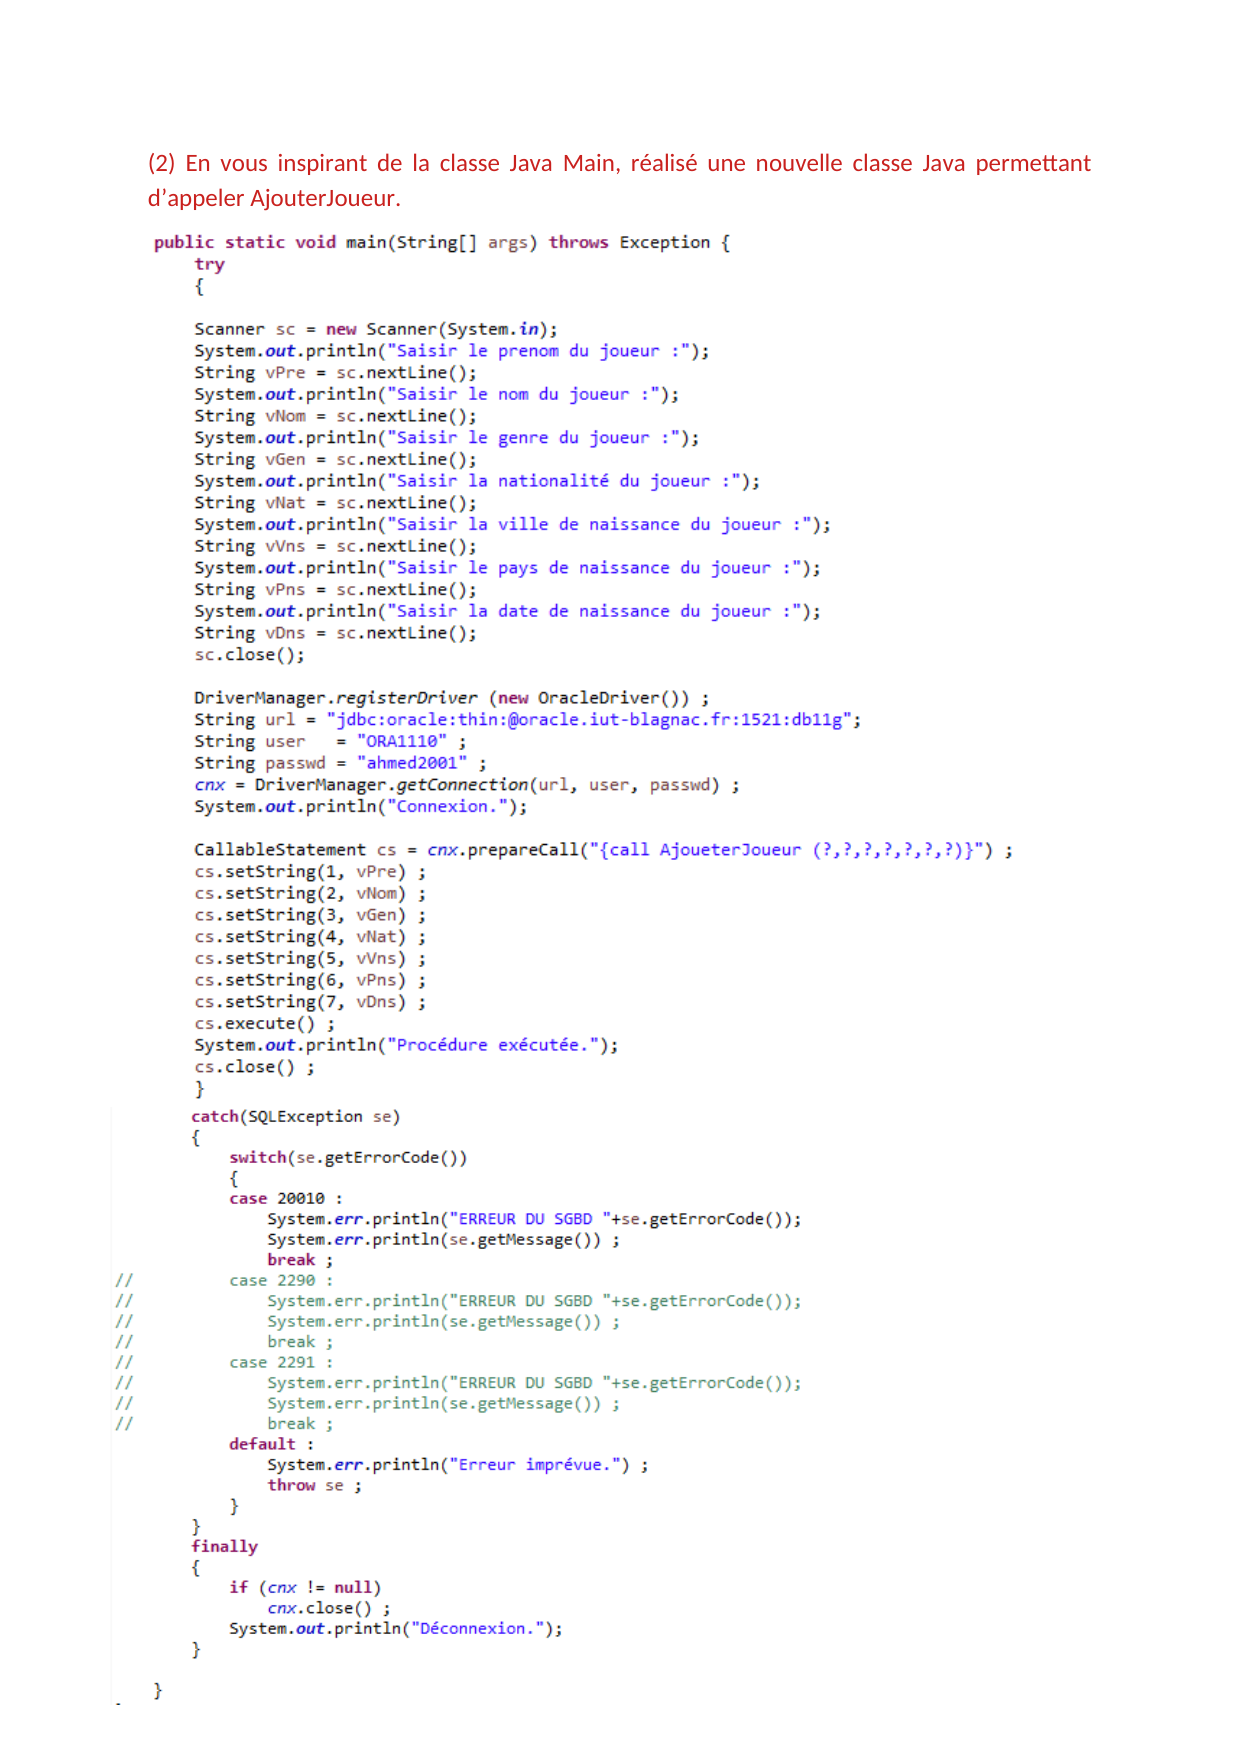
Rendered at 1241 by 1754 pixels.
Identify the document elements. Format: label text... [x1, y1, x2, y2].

picture [108, 1107, 980, 1705]
text (2) En vous inspirant de la classe Java Main, réalisé une nouvelle classe Java permettant d’appeler AjouterJoueur. [148, 148, 1093, 213]
picture [147, 225, 1023, 1099]
